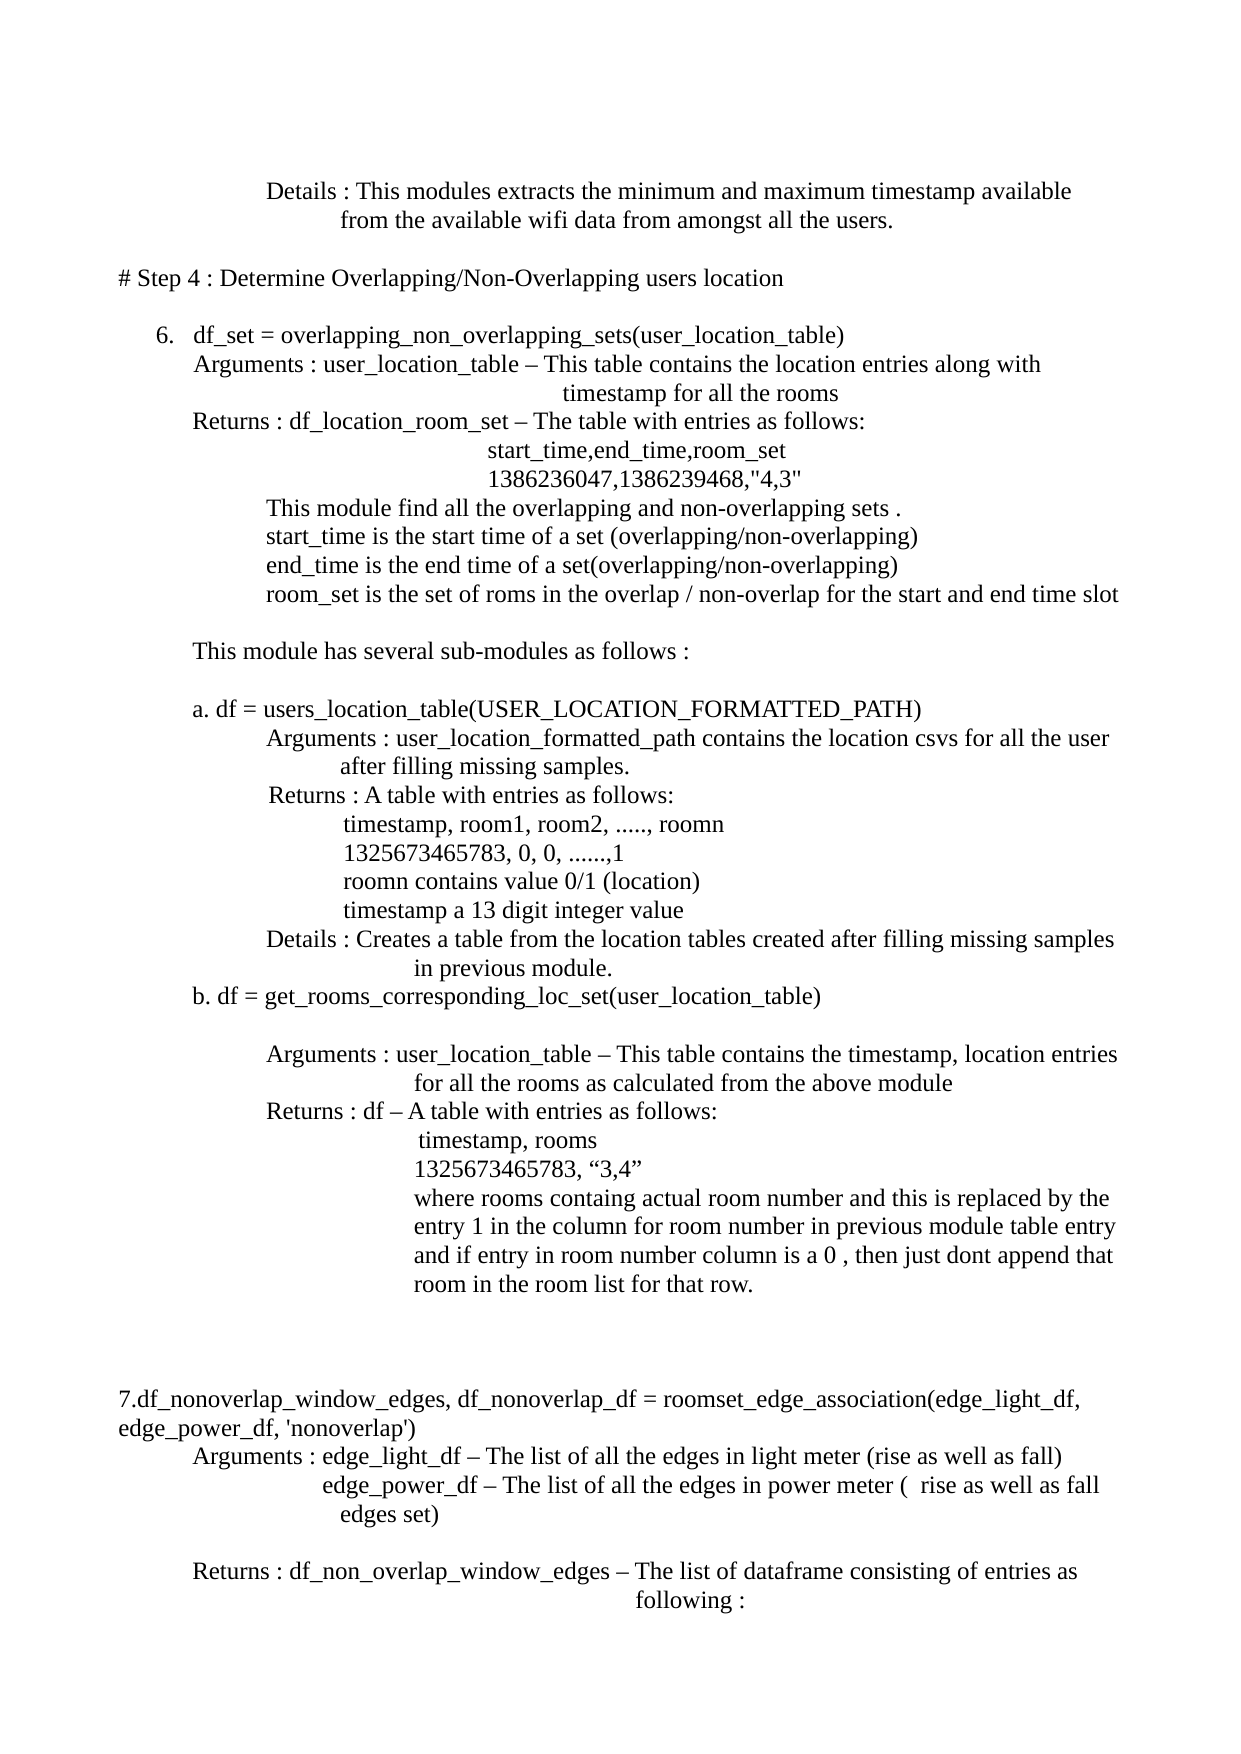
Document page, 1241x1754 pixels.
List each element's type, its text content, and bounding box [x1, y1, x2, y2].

text b. df = get_rooms_corresponding_loc_set(user_location_table) [118, 981, 1122, 1010]
list Returns : A table with entries as follows: [231, 780, 1122, 809]
list 1325673465783, 0, 0, ......,1 [306, 838, 1122, 866]
text start_time,end_time,room_set [118, 435, 1122, 464]
text This module find all the overlapping and non-overlapping sets . [118, 493, 1122, 521]
text room_set is the set of roms in the overlap / non-overlap for the start and end time slot [118, 579, 1122, 608]
text Details : This modules extracts the minimum and maximum timestamp available from the available wifi data from amongst all the users. [118, 176, 1122, 234]
list roomn contains value 0/1 (location) [306, 866, 1122, 895]
text 7.df_nonoverlap_window_edges, df_nonoverlap_df = roomset_edge_association(edge_light_df, edge_power_df, 'nonoverlap') [118, 1384, 1122, 1441]
list timestamp, rooms [381, 1125, 1122, 1154]
list timestamp a 13 digit integer value [306, 895, 1122, 924]
text 1386236047,1386239468,"4,3" [118, 464, 1122, 493]
text Arguments : edge_light_df – The list of all the edges in light meter (rise as well as fall) [118, 1441, 1122, 1470]
text Returns : df_non_overlap_window_edges – The list of dataframe consisting of entries as following : [118, 1556, 1122, 1614]
text This module has several sub-modules as follows : [118, 636, 1122, 665]
text # Step 4 : Determine Overlapping/Non-Overlapping users location [118, 263, 1122, 291]
text 1325673465783, “3,4” [118, 1154, 1122, 1183]
text where rooms containg actual room number and this is replaced by the entry 1 in the column for room number in previous module table entry and if entry in room number column is a 0 , then just dont append that room in the room list for that row. [118, 1183, 1122, 1298]
list timestamp, room1, room2, ....., roomn [306, 809, 1122, 838]
list df_set = overlapping_non_overlapping_sets(user_location_table) [156, 320, 1122, 349]
text edge_power_df – The list of all the edges in power meter ( rise as well as fall edges set) [118, 1470, 1122, 1528]
text Returns : df_location_room_set – The table with entries as follows: [118, 406, 1122, 435]
text Details : Creates a table from the location tables created after filling missing samples in previous module. [118, 924, 1122, 981]
list Arguments : user_location_table – This table contains the location entries along with timestamp for all the rooms [156, 349, 1122, 406]
text a. df = users_location_table(USER_LOCATION_FORMATTED_PATH) [118, 694, 1122, 723]
text start_time is the start time of a set (overlapping/non-overlapping) [118, 521, 1122, 550]
text Returns : df – A table with entries as follows: [118, 1096, 1122, 1125]
text Arguments : user_location_formatted_path contains the location csvs for all the user after filling missing samples. [118, 723, 1122, 780]
text Arguments : user_location_table – This table contains the timestamp, location entries for all the rooms as calculated from the above module [118, 1039, 1122, 1096]
text end_time is the end time of a set(overlapping/non-overlapping) [118, 550, 1122, 579]
